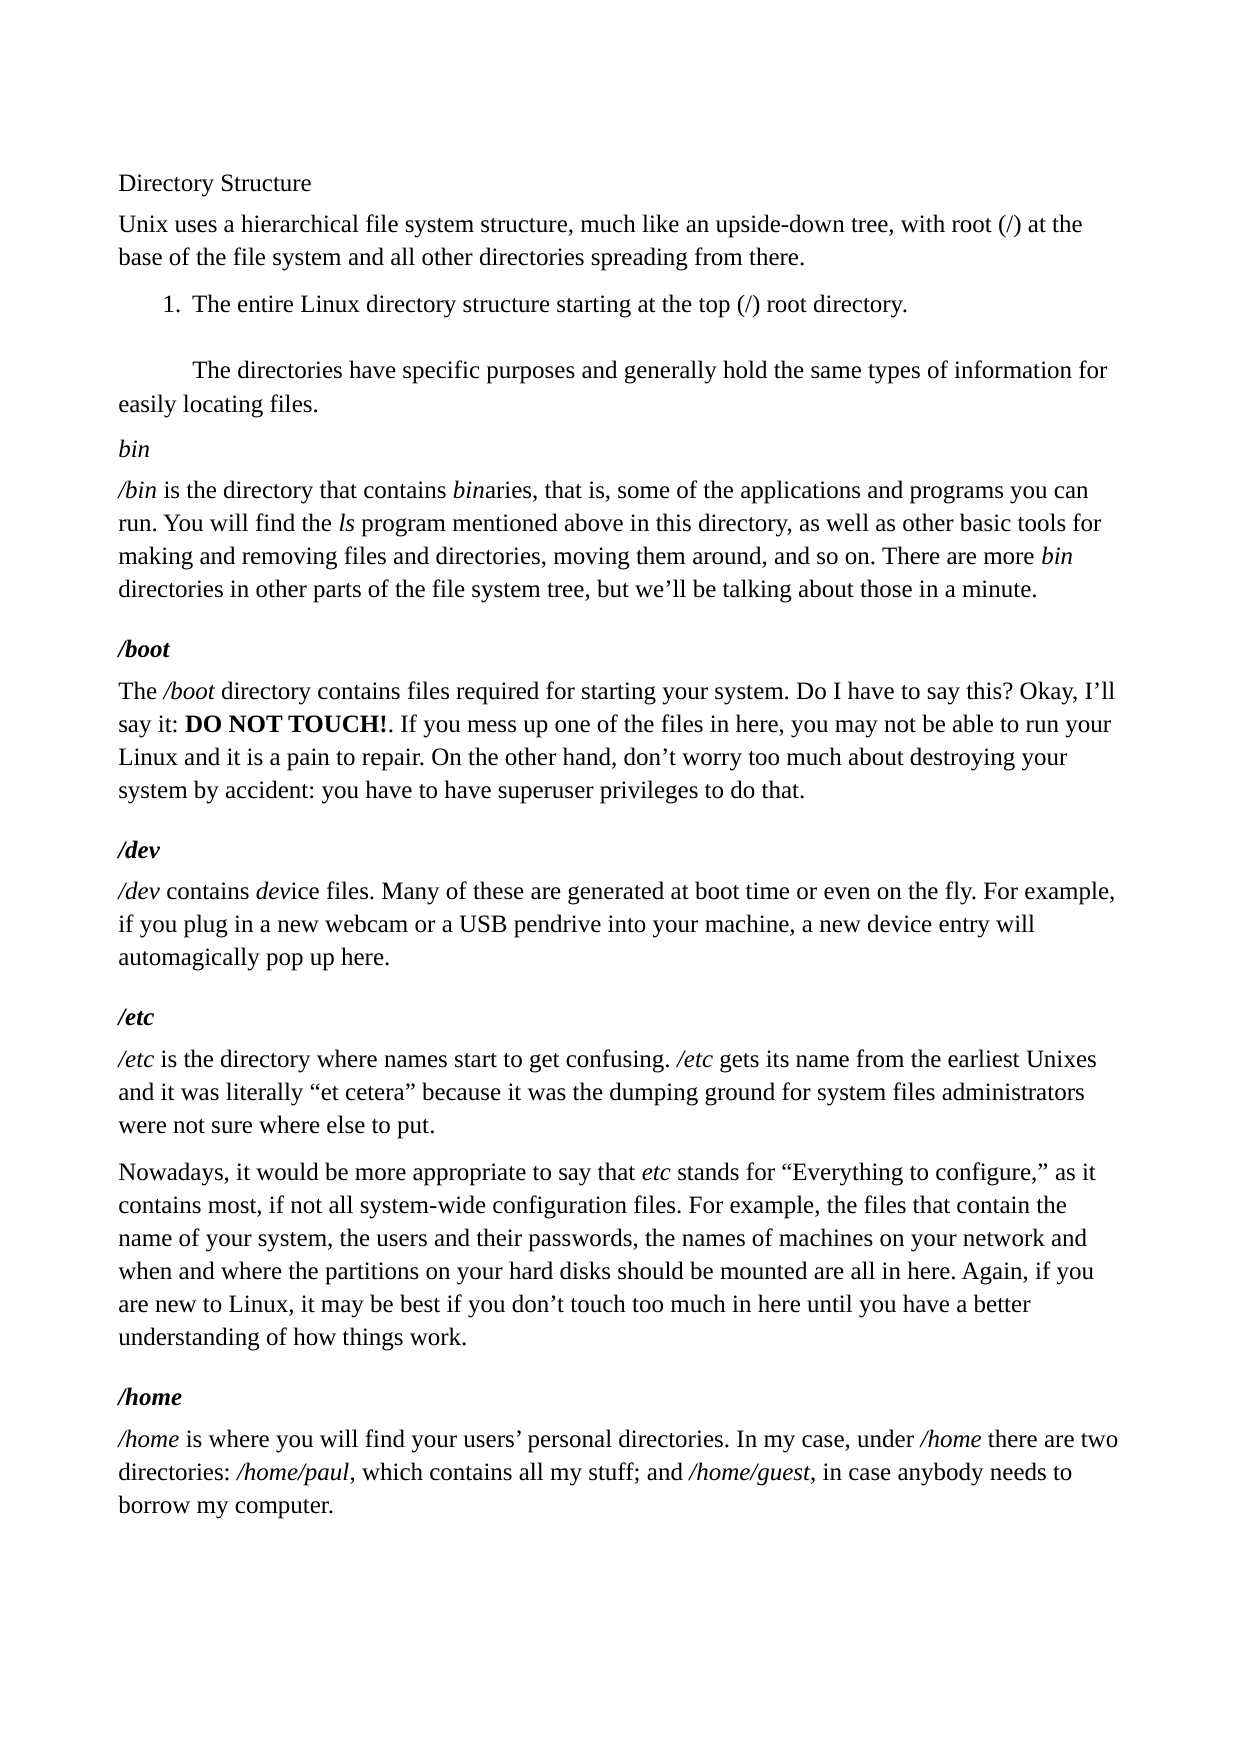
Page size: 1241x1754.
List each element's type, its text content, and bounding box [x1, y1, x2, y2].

text /dev contains device files. Many of these are generated at boot time or even on the fly. For example, if you plug in a new webcam or a USB pendrive into your machine, a new device entry will automagically pop up here. [118, 876, 1122, 971]
text /etc is the directory where names start to get confusing. /etc gets its name from the earliest Unixes and it was literally “et cetera” because it was the dumping ground for system files administrators were not sure where else to put. [118, 1044, 1122, 1138]
subtitle /boot [118, 634, 1122, 663]
text The directories have specific purposes and generally hold the same types of information for easily locating files. [118, 356, 1122, 417]
subtitle bin [118, 434, 1122, 463]
text /bin is the directory that contains binaries, that is, some of the applications and programs you can run. You will find the ls program mentioned above in this directory, as well as other basic tools for making and removing files and directories, moving them around, and so on. There are more bin directories in other parts of the file system tree, but we’ll be talking about those in a minute. [118, 475, 1122, 603]
text /home is where you will find your users’ personal directories. In my case, under /home there are two directories: /home/paul, which contains all my stuff; and /home/guest, in case anybody needs to borrow my computer. [118, 1424, 1122, 1518]
text Unix uses a hierarchical file system structure, much like an upside-down tree, with root (/) at the base of the file system and all other directories spreading from there. [118, 209, 1122, 271]
subtitle /dev [118, 835, 1122, 864]
subtitle /home [118, 1382, 1122, 1411]
subtitle Directory Structure [118, 168, 1122, 196]
text Nowadays, it would be more appropriate to say that etc stands for “Everything to configure,” as it contains most, if not all system-wide configuration files. For example, the files that contain the name of your system, the users and their passwords, the names of machines on your network and when and where the partitions on your hard disks should be mounted are all in here. Again, if you are new to Linux, it may be best if you don’t touch too much in here until you have a better understanding of how things work. [118, 1157, 1122, 1351]
list The entire Linux directory structure starting at the top (/) root directory. [162, 289, 1122, 318]
subtitle /etc [118, 1002, 1122, 1031]
text The /boot directory contains files required for starting your system. Do I have to say this? Okay, I’ll say it: DO NOT TOUCH!. If you mess up one of the files in here, you may not be able to run your Linux and it is a pain to repair. On the other hand, don’t worry too much about destroying your system by accident: you have to have superuser privileges to do that. [118, 676, 1122, 804]
